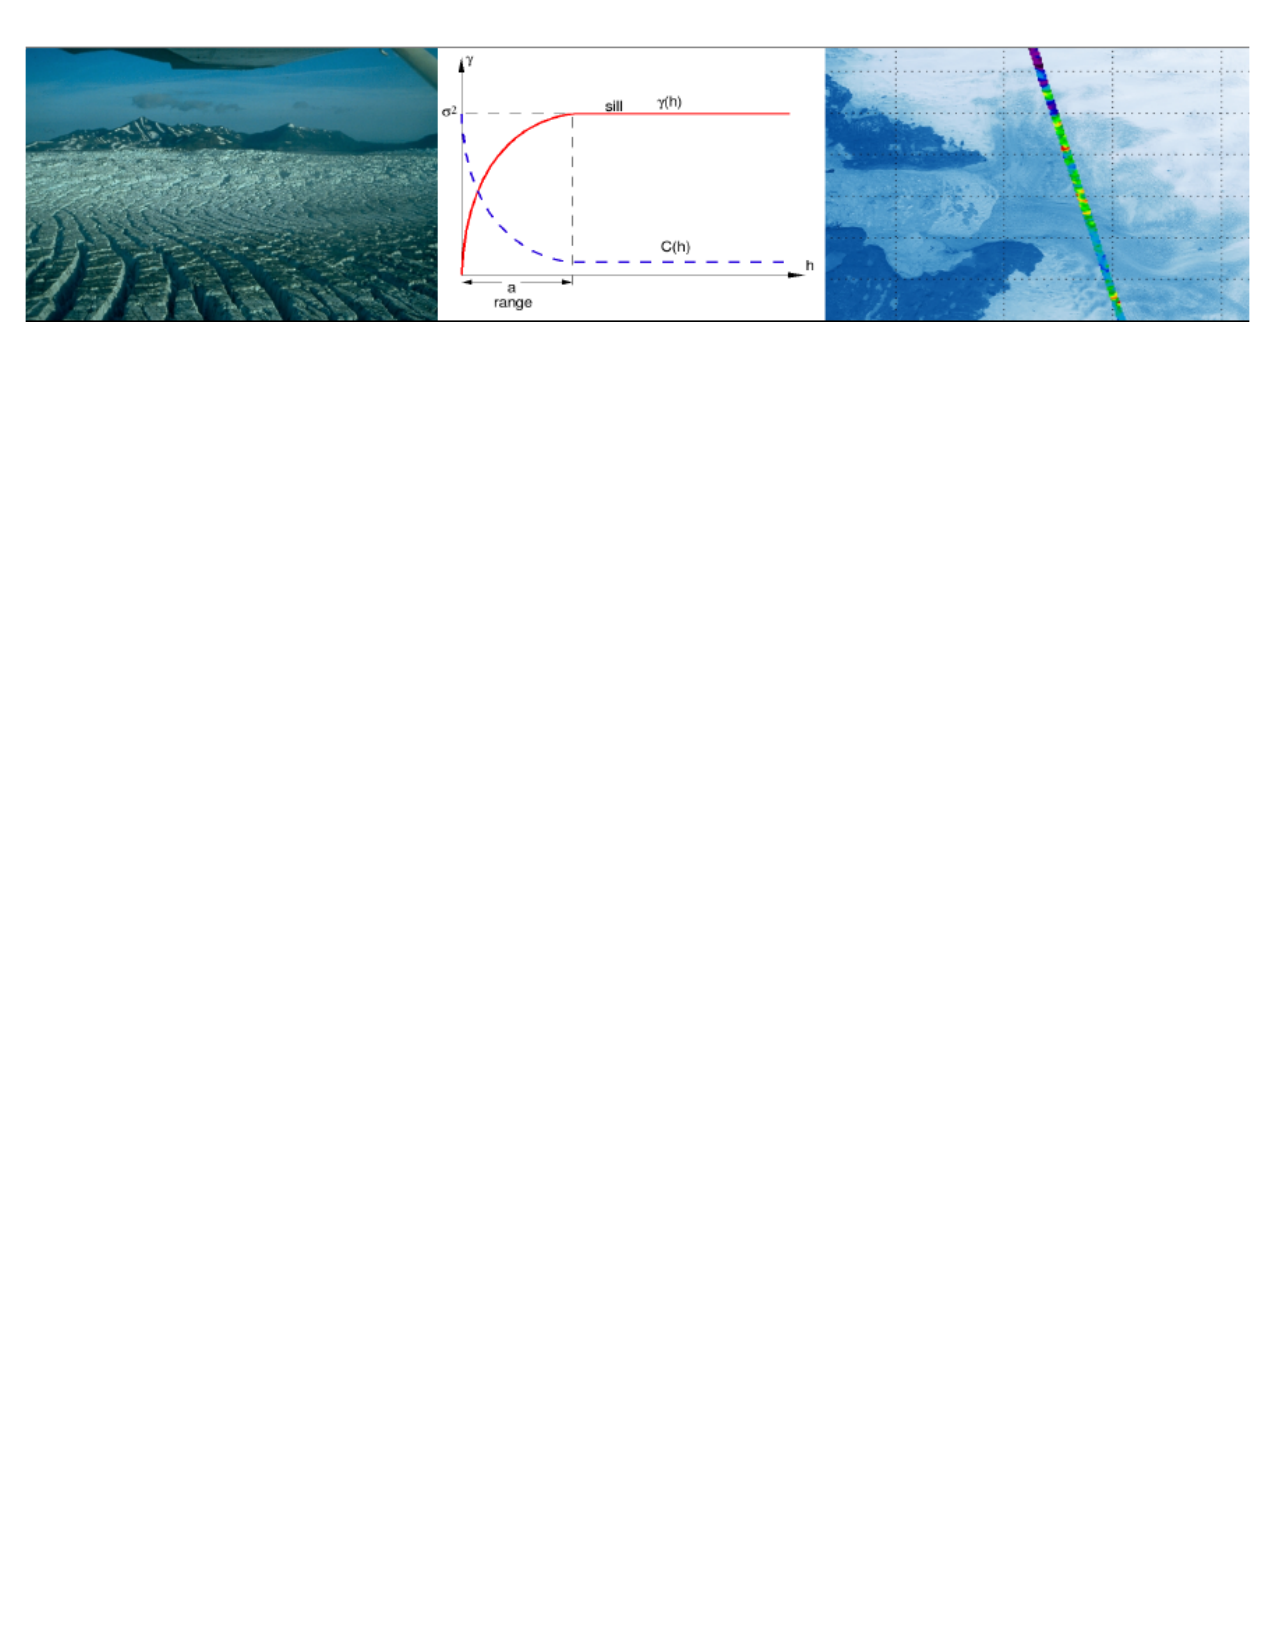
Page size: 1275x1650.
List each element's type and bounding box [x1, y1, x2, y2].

picture [25, 45, 1250, 322]
